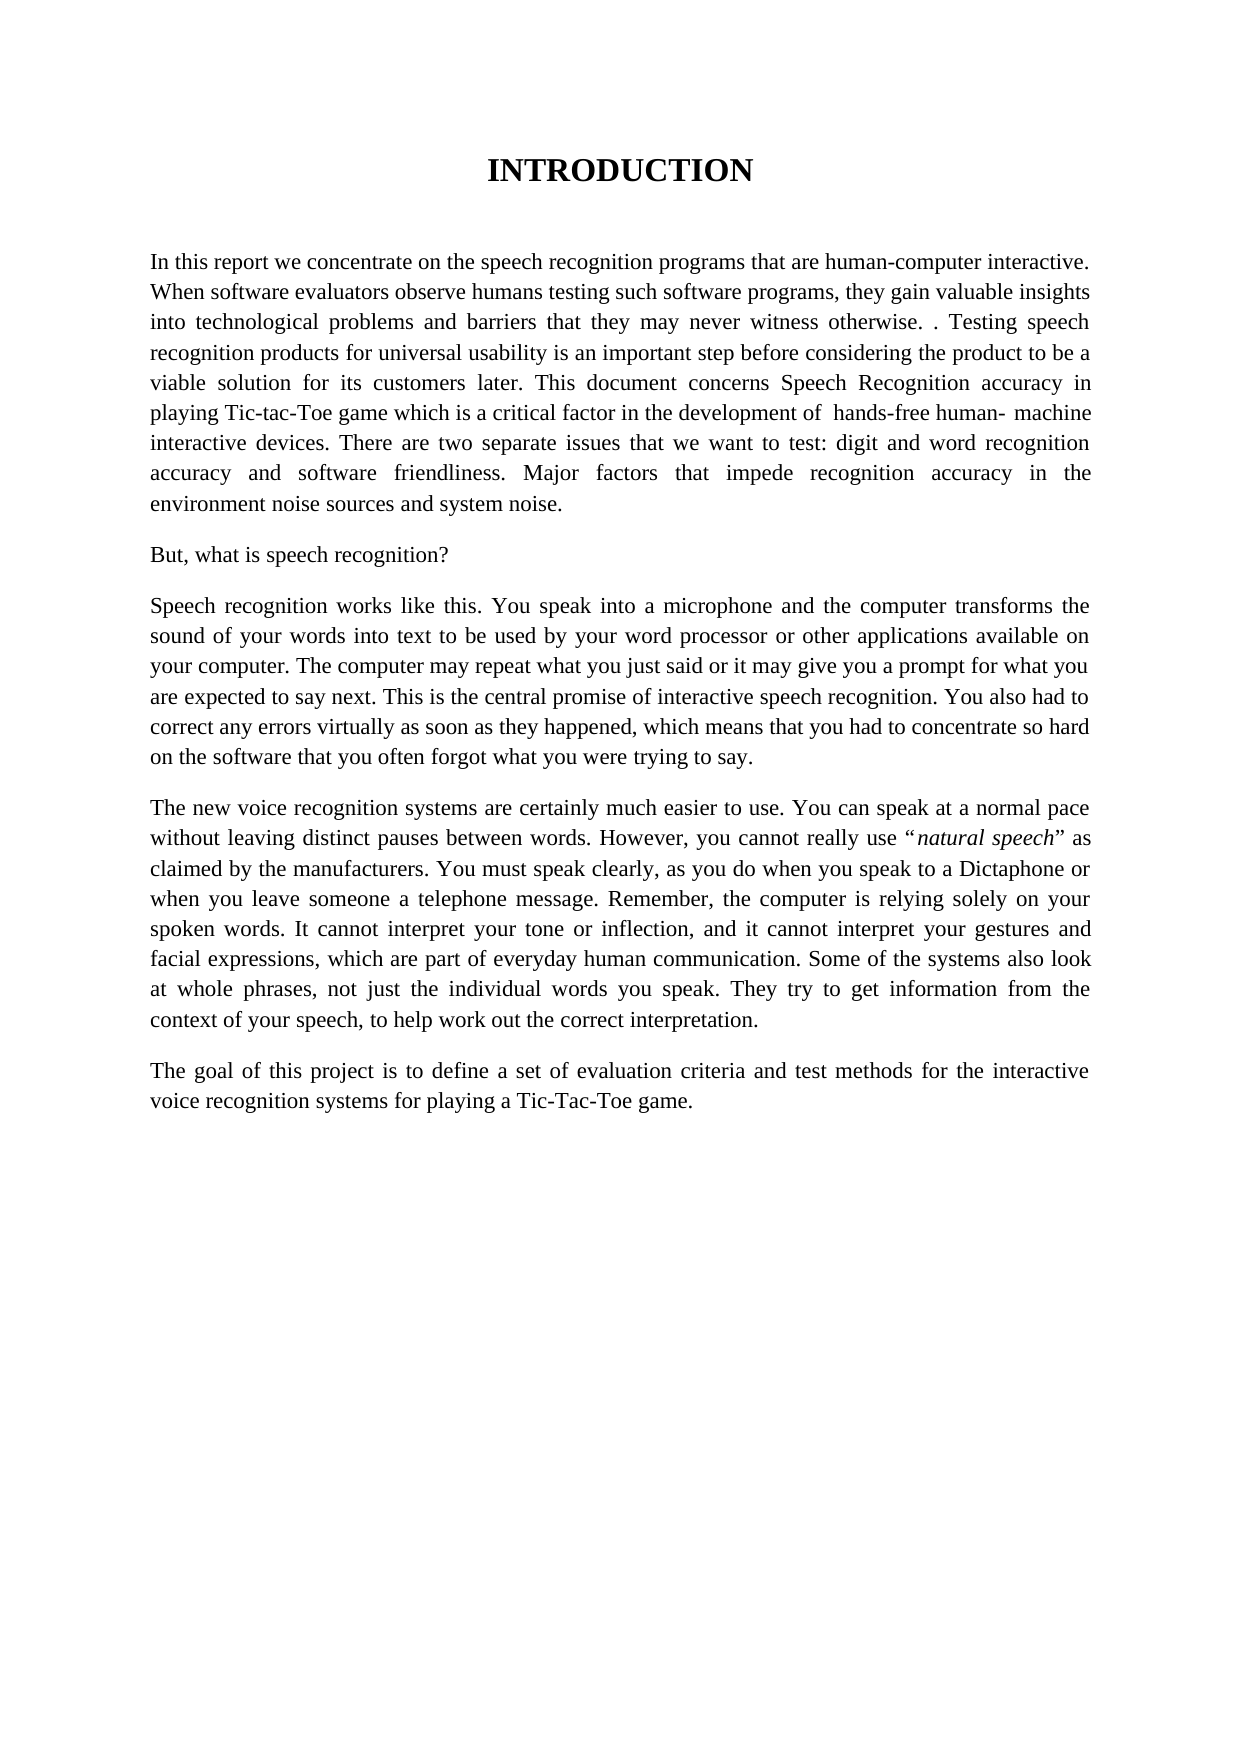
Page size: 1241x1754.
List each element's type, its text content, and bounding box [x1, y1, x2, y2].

text But, what is speech recognition? [150, 541, 1103, 567]
text Speech recognition works like this. You speak into a microphone and the computer transforms the sound of your words into text to be used by your word processor or other applications available on your computer. The computer may repeat what you just said or it may give you a prompt for what you are expected to say next. This is the central promise of interactive speech recognition. You also had to correct any errors virtually as soon as they happened, which means that you had to concentrate so hard on the software that you often forgot what you were trying to say. [150, 592, 1091, 769]
text The goal of this project is to define a set of evaluation criteria and test methods for the interactive voice recognition systems for playing a Tic-Tac-Toe game. [150, 1057, 1090, 1114]
subtitle INTRODUCTION [176, 150, 1064, 188]
text In this report we concentrate on the speech recognition programs that are human-computer interactive. When software evaluators observe humans testing such software programs, they gain valuable insights into technological problems and barriers that they may never witness otherwise. . Testing speech recognition products for universal usability is an important step before considering the product to be a viable solution for its customers later. This document concerns Speech Recognition accuracy in playing Tic-tac-Toe game which is a critical factor in the development of hands-free human- machine interactive devices. There are two separate issues that we want to test: digit and word recognition accuracy and software friendliness. Major factors that impede recognition accuracy in the environment noise sources and system noise. [150, 248, 1091, 516]
text The new voice recognition systems are certainly much easier to use. You can speak at a normal pace without leaving distinct pauses between words. However, you cannot really use “natural speech” as claimed by the manufacturers. You must speak clearly, as you do when you speak to a Dictaphone or when you leave someone a telephone message. Remember, the computer is relying solely on your spoken words. It cannot interpret your tone or inflection, and it cannot interpret your gestures and facial expressions, which are part of everyday human communication. Some of the systems also look at whole phrases, not just the individual words you speak. They try to get information from the context of your speech, to help work out the correct interpretation. [150, 794, 1091, 1032]
